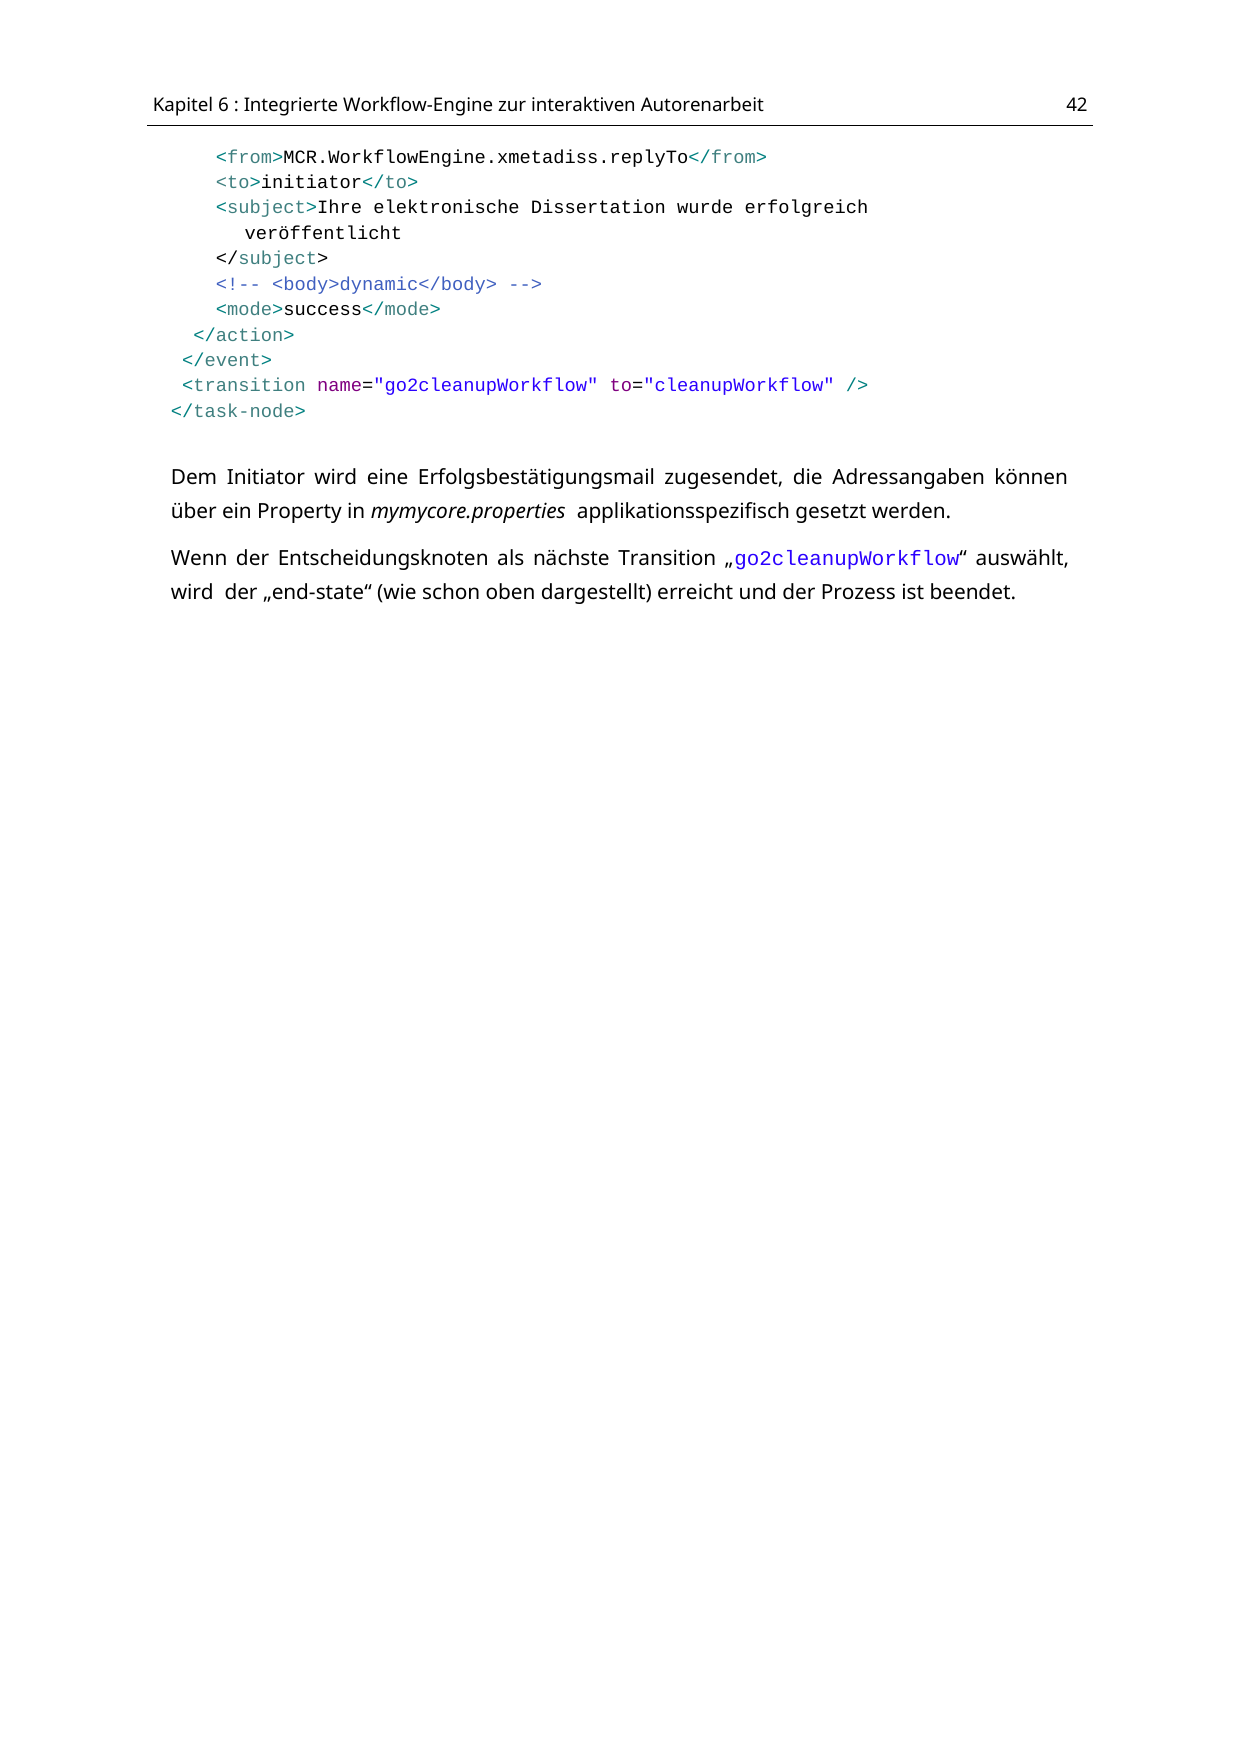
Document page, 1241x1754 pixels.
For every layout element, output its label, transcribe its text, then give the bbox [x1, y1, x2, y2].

text <transition name="go2cleanupWorkflow" to="cleanupWorkflow" /> [171, 376, 1069, 398]
text <mode>success</mode> [171, 300, 1069, 321]
text <subject>Ihre elektronische Dissertation wurde erfolgreich veröffentlicht [171, 198, 1069, 245]
text <to>initiator</to> [171, 173, 1069, 194]
text </subject> [171, 249, 1069, 271]
text <from>MCR.WorkflowEngine.xmetadiss.replyTo</from> [171, 148, 1069, 169]
text Dem Initiator wird eine Erfolgsbestätigungsmail zugesendet, die Adressangaben können über ein Property in mymycore.properties applikationsspezifisch gesetzt werden. [171, 462, 1069, 524]
text <!-- <body>dynamic</body> --> [171, 275, 1069, 296]
text </action> [171, 326, 1069, 347]
text </task-node> [171, 402, 1069, 423]
text Wenn der Entscheidungsknoten als nächste Transition „go2cleanupWorkflow“ auswählt, wird der „end-state“ (wie schon oben dargestellt) erreicht und der Prozess ist beendet. [171, 543, 1069, 605]
text </event> [171, 351, 1069, 372]
